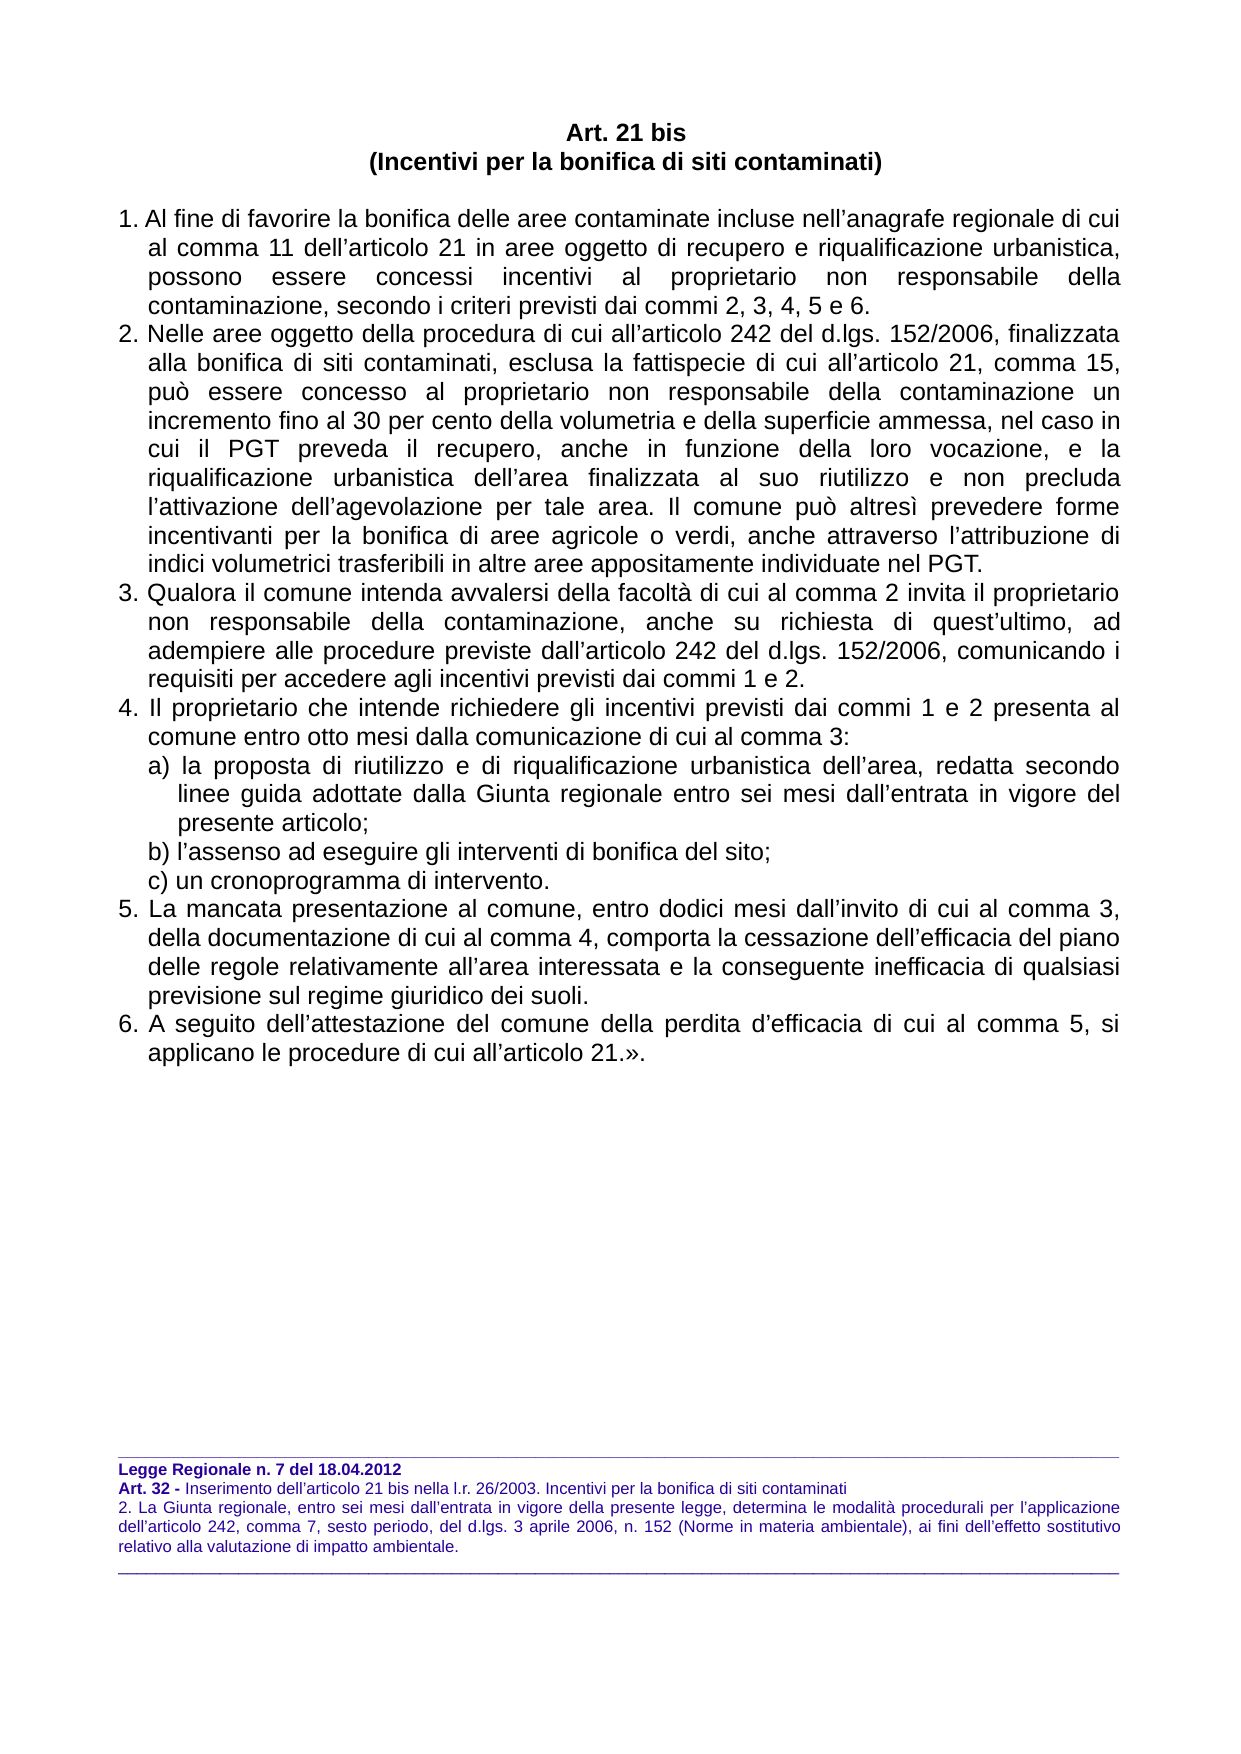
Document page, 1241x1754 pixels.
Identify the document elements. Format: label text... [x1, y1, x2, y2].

text (Incentivi per la bonifica di siti contaminati) [130, 147, 1122, 176]
text ____________________________________________________________________________________________________________ [118, 1441, 1122, 1460]
text 5. La mancata presentazione al comune, entro dodici mesi dall’invito di cui al comma 3, della documentazione di cui al comma 4, comporta la cessazione dell’efficacia del piano delle regole relativamente all’area interessata e la conseguente inefficacia di qualsiasi previsione sul regime giuridico dei suoli. [118, 894, 1122, 1009]
text 2. Nelle aree oggetto della procedura di cui all’articolo 242 del d.lgs. 152/2006, finalizzata alla bonifica di siti contaminati, esclusa la fattispecie di cui all’articolo 21, comma 15, può essere concesso al proprietario non responsabile della contaminazione un incremento fino al 30 per cento della volumetria e della superficie ammessa, nel caso in cui il PGT preveda il recupero, anche in funzione della loro vocazione, e la riqualificazione urbanistica dell’area finalizzata al suo riutilizzo e non precluda l’attivazione dell’agevolazione per tale area. Il comune può altresì prevedere forme incentivanti per la bonifica di aree agricole o verdi, anche attraverso l’attribuzione di indici volumetrici trasferibili in altre aree appositamente individuate nel PGT. [118, 319, 1122, 578]
text 1. Al fine di favorire la bonifica delle aree contaminate incluse nell’anagrafe regionale di cui al comma 11 dell’articolo 21 in aree oggetto di recupero e riqualificazione urbanistica, possono essere concessi incentivi al proprietario non responsabile della contaminazione, secondo i criteri previsti dai commi 2, 3, 4, 5 e 6. [118, 204, 1122, 319]
text b) l’assenso ad eseguire gli interventi di bonifica del sito; [148, 837, 1122, 866]
text Art. 21 bis [130, 118, 1122, 147]
text a) la proposta di riutilizzo e di riqualificazione urbanistica dell’area, redatta secondo linee guida adottate dalla Giunta regionale entro sei mesi dall’entrata in vigore del presente articolo; [148, 751, 1122, 837]
text 4. Il proprietario che intende richiedere gli incentivi previsti dai commi 1 e 2 presenta al comune entro otto mesi dalla comunicazione di cui al comma 3: [118, 693, 1122, 751]
text Art. 32 - Inserimento dell’articolo 21 bis nella l.r. 26/2003. Incentivi per la bonifica di siti contaminati [118, 1479, 1122, 1498]
text 6. A seguito dell’attestazione del comune della perdita d’efficacia di cui al comma 5, si applicano le procedure di cui all’articolo 21.». [118, 1009, 1122, 1067]
text 2. La Giunta regionale, entro sei mesi dall’entrata in vigore della presente legge, determina le modalità procedurali per l’applicazione dell’articolo 242, comma 7, sesto periodo, del d.lgs. 3 aprile 2006, n. 152 (Norme in materia ambientale), ai fini dell’effetto sostitutivo relativo alla valutazione di impatto ambientale. [118, 1498, 1122, 1556]
text 3. Qualora il comune intenda avvalersi della facoltà di cui al comma 2 invita il proprietario non responsabile della contaminazione, anche su richiesta di quest’ultimo, ad adempiere alle procedure previste dall’articolo 242 del d.lgs. 152/2006, comunicando i requisiti per accedere agli incentivi previsti dai commi 1 e 2. [118, 578, 1122, 693]
text c) un cronoprogramma di intervento. [148, 866, 1122, 894]
text Legge Regionale n. 7 del 18.04.2012 [118, 1460, 1122, 1479]
text ____________________________________________________________________________________________________________ [118, 1556, 1122, 1575]
